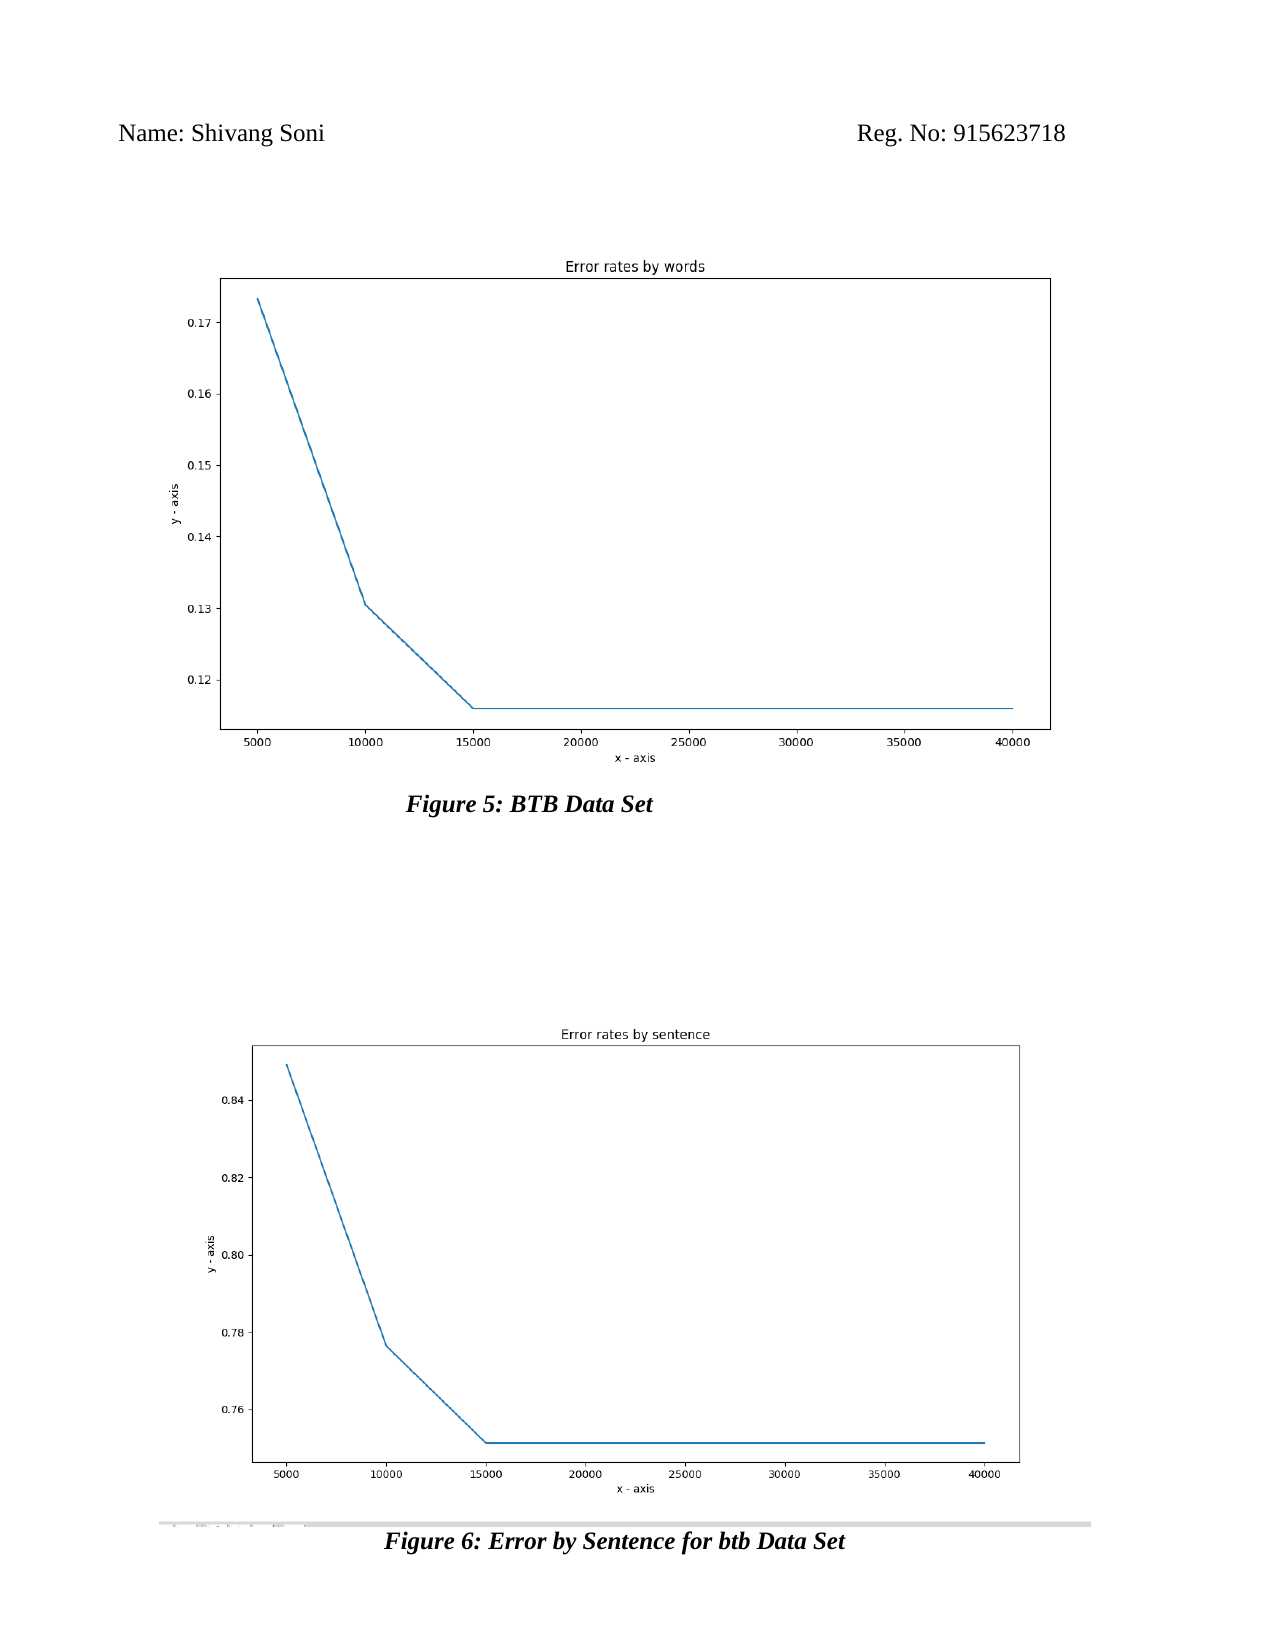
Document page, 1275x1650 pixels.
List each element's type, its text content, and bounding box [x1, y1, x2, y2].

text Figure 5: BTB Data Set [118, 790, 1157, 818]
text Figure 6: Error by Sentence for btb Data Set [159, 1527, 1091, 1555]
picture [118, 217, 1157, 790]
picture [158, 1012, 1092, 1527]
